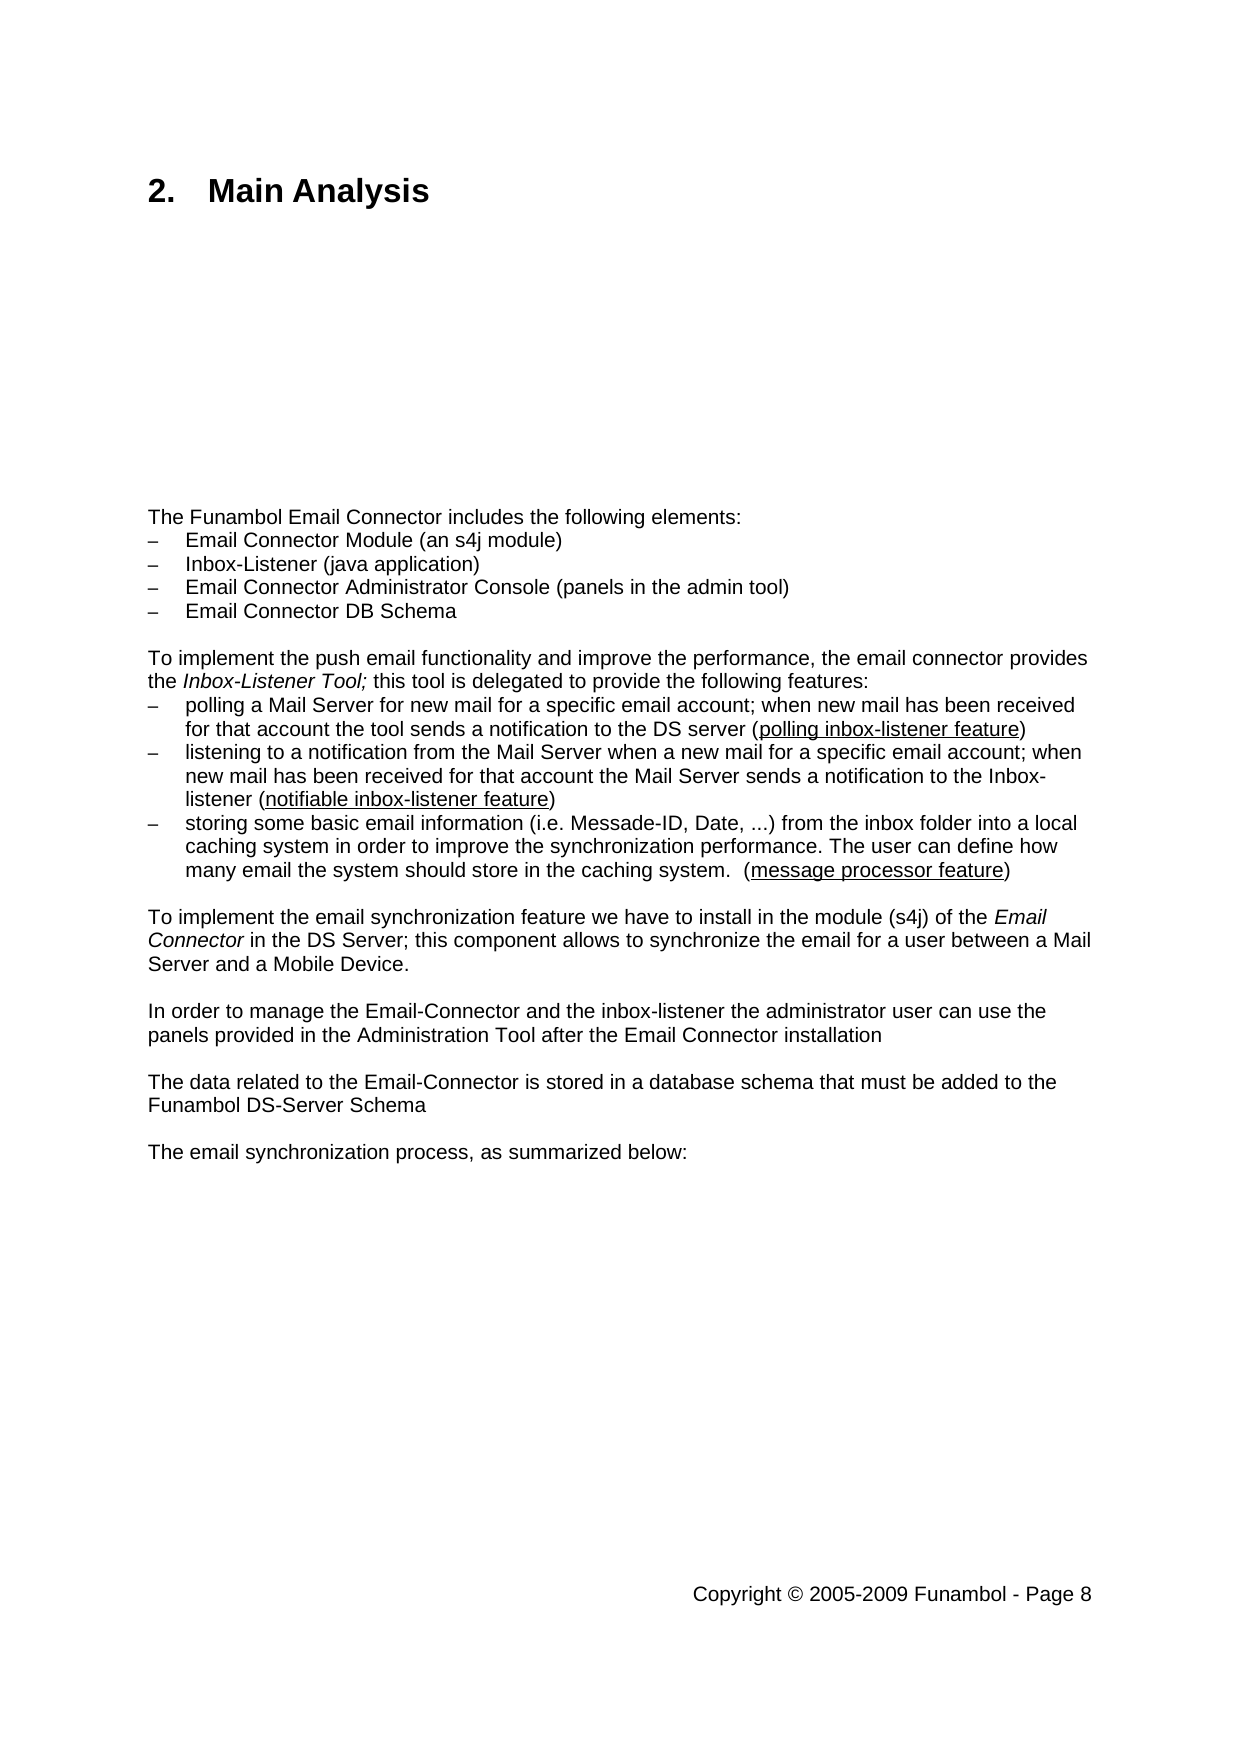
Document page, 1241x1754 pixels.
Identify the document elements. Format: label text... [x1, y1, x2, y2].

text To implement the email synchronization feature we have to install in the module (s4j) of the Email Connector in the DS Server; this component allows to synchronize the email for a user between a Mail Server and a Mobile Device. [148, 905, 1093, 976]
subtitle Main Analysis [148, 172, 1093, 210]
list Email Connector Module (an s4j module) [148, 529, 1093, 552]
text The email synchronization process, as summarized below: [148, 1141, 1093, 1164]
list storing some basic email information (i.e. Messade-ID, Date, ...) from the inbox folder into a local caching system in order to improve the synchronization performance. The user can define how many email the system should store in the caching system. (message processor feature) [148, 811, 1093, 882]
list listening to a notification from the Mail Server when a new mail for a specific email account; when new mail has been received for that account the Mail Server sends a notification to the Inbox-listener (notifiable inbox-listener feature) [148, 741, 1093, 811]
list Email Connector Administrator Console (panels in the admin tool) [148, 576, 1093, 599]
text The Funambol Email Connector includes the following elements: [148, 505, 1093, 529]
text The data related to the Email-Connector is stored in a database schema that must be added to the Funambol DS-Server Schema [148, 1070, 1093, 1117]
list Inbox-Listener (java application) [148, 552, 1093, 576]
text To implement the push email functionality and improve the performance, the email connector provides the Inbox-Listener Tool; this tool is delegated to provide the following features: [148, 646, 1093, 693]
list polling a Mail Server for new mail for a specific email account; when new mail has been received for that account the tool sends a notification to the DS server (polling inbox-listener feature) [148, 693, 1093, 741]
text In order to manage the Email-Connector and the inbox-listener the administrator user can use the panels provided in the Administration Tool after the Email Connector installation [148, 999, 1093, 1047]
list Email Connector DB Schema [148, 599, 1093, 623]
